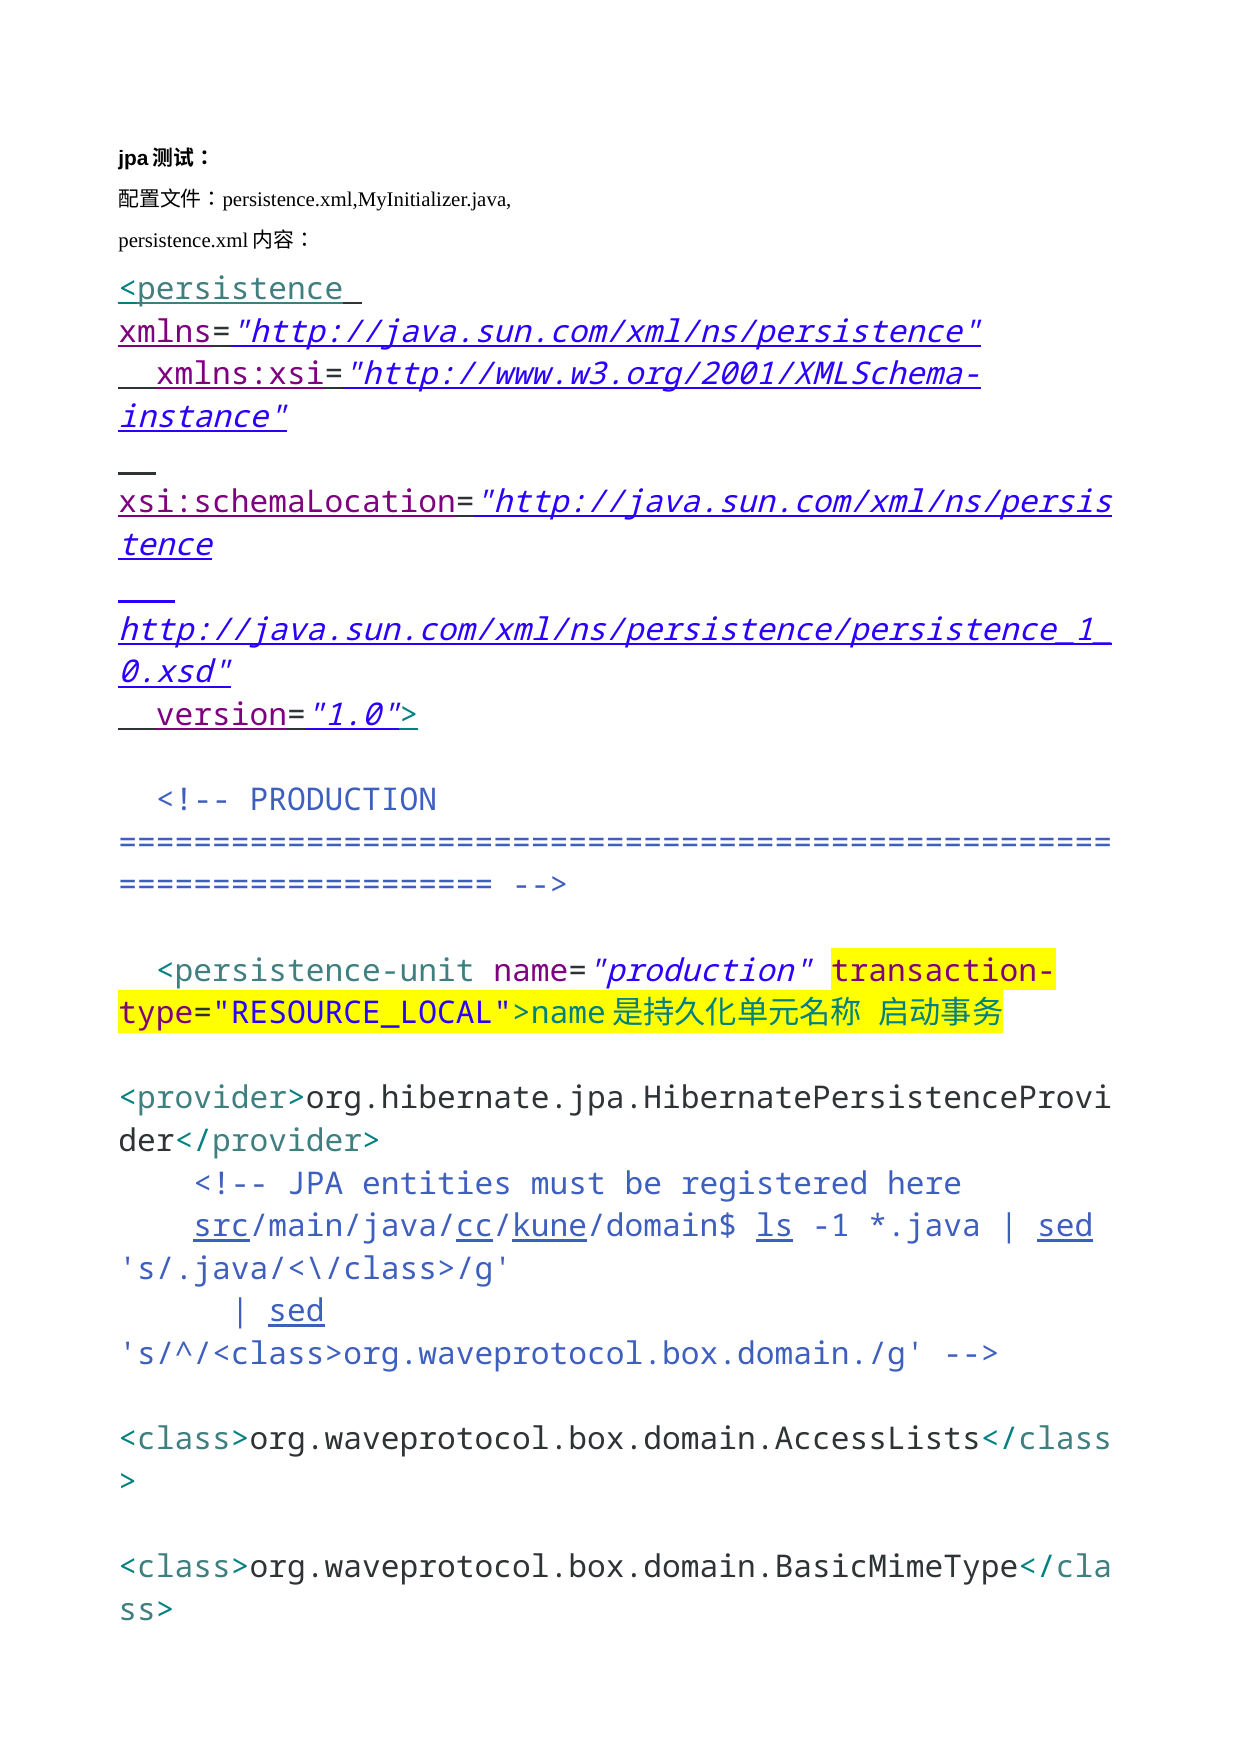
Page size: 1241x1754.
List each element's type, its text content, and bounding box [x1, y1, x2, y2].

text <!-- JPA entities must be registered here [118, 1161, 1122, 1203]
text <!-- PRODUCTION ========================================================================= --> [118, 777, 1122, 905]
text http://java.sun.com/xml/ns/persistence/persistence_1_0.xsd" [118, 564, 1122, 692]
text | sed 's/^/<class>org.waveprotocol.box.domain./g' --> [118, 1288, 1122, 1374]
text <persistence-unit name="production" transaction-type="RESOURCE_LOCAL">name是持久化单元名称 启动事务 [118, 948, 1122, 1033]
text src/main/java/cc/kune/domain$ ls -1 *.java | sed 's/.java/<\/class>/g' [118, 1203, 1122, 1288]
text version="1.0"> [118, 692, 1122, 734]
text 配置文件：persistence.xml,MyInitializer.java, [118, 184, 1122, 212]
text <provider>org.hibernate.jpa.HibernatePersistenceProvider</provider> [118, 1033, 1122, 1161]
text <class>org.waveprotocol.box.domain.AccessLists</class> [118, 1374, 1122, 1501]
subtitle jpa测试： [118, 143, 1122, 172]
text xmlns:xsi="http://www.w3.org/2001/XMLSchema-instance" [118, 351, 1122, 436]
text persistence.xml内容： [118, 225, 1122, 253]
text xsi:schemaLocation="http://java.sun.com/xml/ns/persistence [118, 436, 1122, 564]
text <persistence xmlns="http://java.sun.com/xml/ns/persistence" [118, 266, 1122, 351]
text <class>org.waveprotocol.box.domain.BasicMimeType</class> [118, 1501, 1122, 1629]
